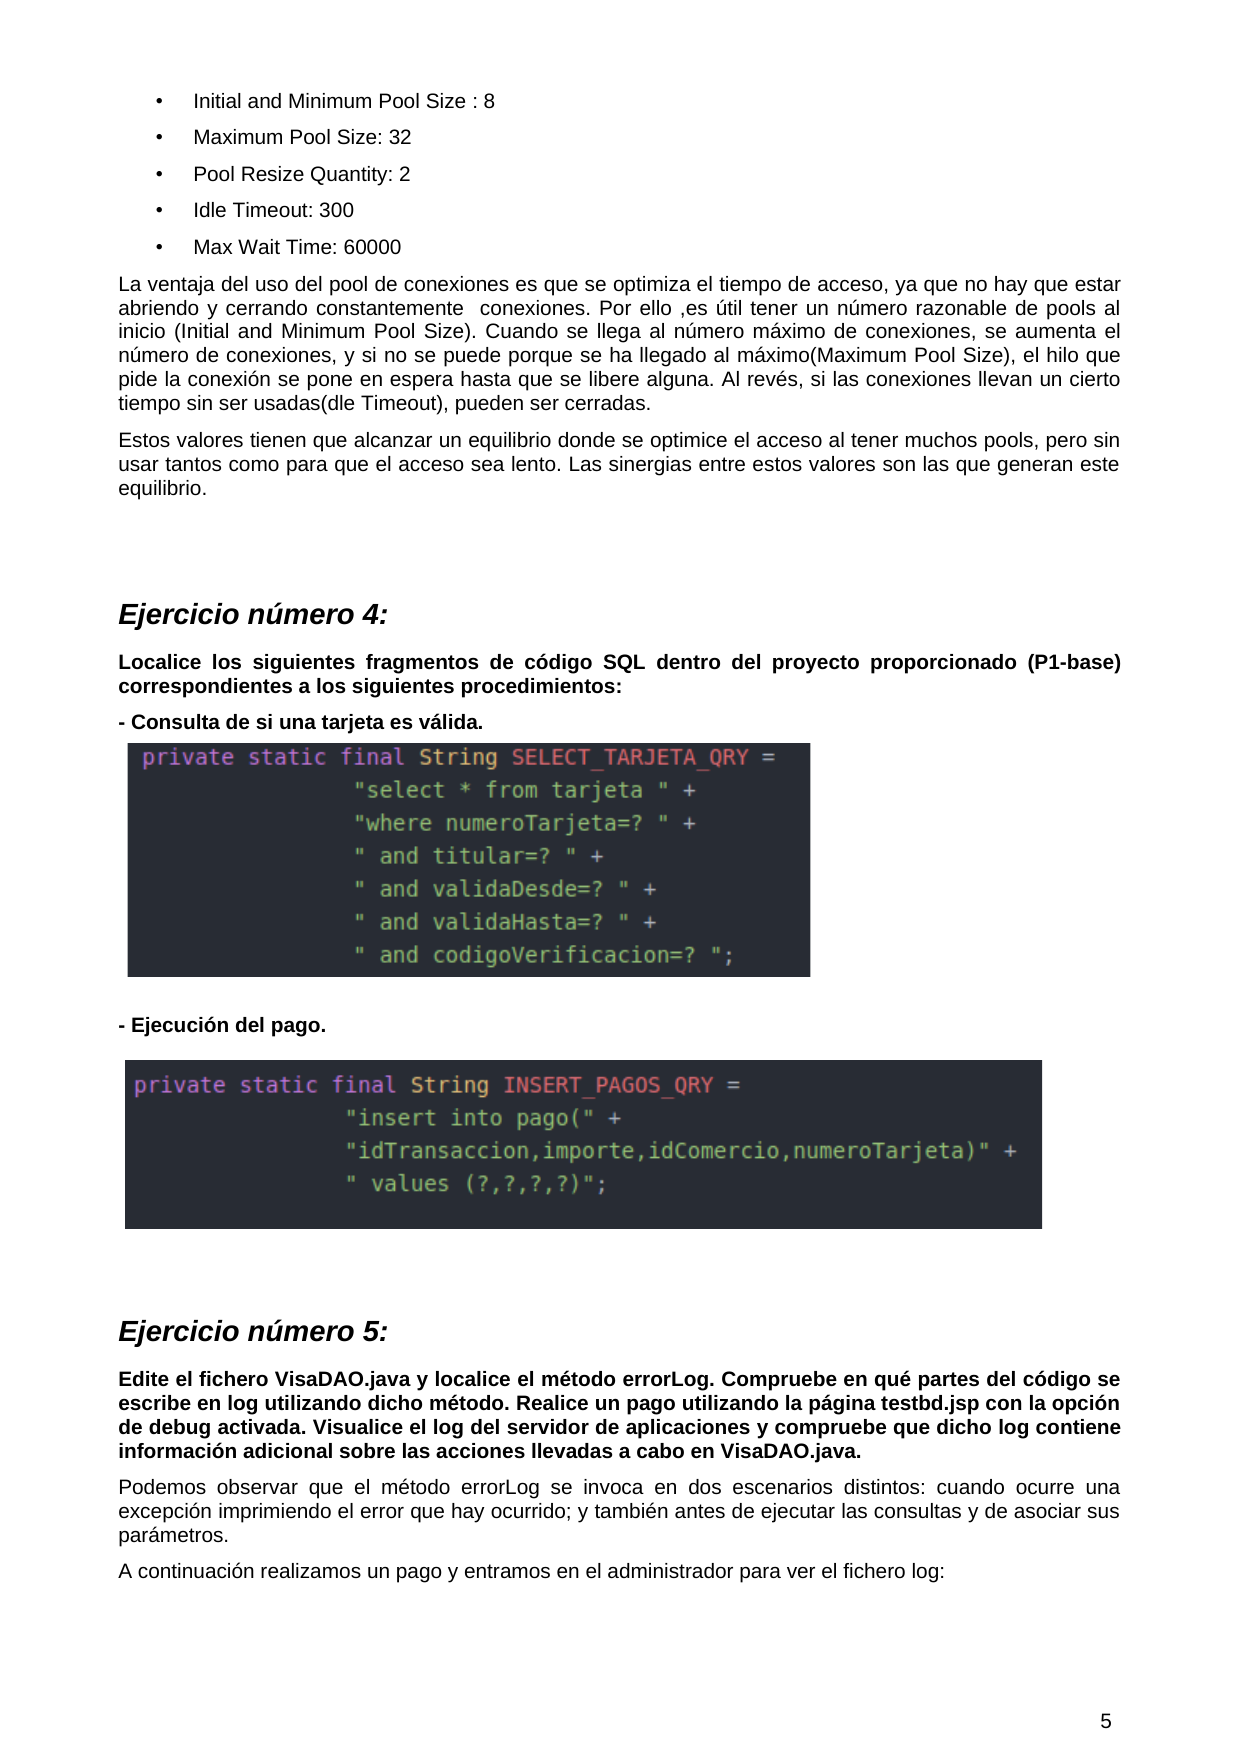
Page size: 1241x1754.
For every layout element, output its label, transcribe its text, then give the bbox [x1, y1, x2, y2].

picture [127, 743, 811, 977]
text - Ejecución del pago. [118, 1013, 1122, 1037]
text - Consulta de si una tarjeta es válida. [118, 710, 1122, 734]
list Maximum Pool Size: 32 [156, 125, 1122, 149]
list Initial and Minimum Pool Size : 8 [156, 88, 1122, 113]
subtitle Ejercicio número 4: [118, 597, 1122, 631]
list Max Wait Time: 60000 [156, 235, 1122, 259]
list Pool Resize Quantity: 2 [156, 162, 1122, 186]
text Estos valores tienen que alcanzar un equilibrio donde se optimice el acceso al tener muchos pools, pero sin usar tantos como para que el acceso sea lento. Las sinergias entre estos valores son las que generan este equilibrio. [118, 428, 1122, 499]
text A continuación realizamos un pago y entramos en el administrador para ver el fichero log: [118, 1559, 1122, 1583]
text Edite el fichero VisaDAO.java y localice el método errorLog. Compruebe en qué partes del código se escribe en log utilizando dicho método. Realice un pago utilizando la página testbd.jsp con la opción de debug activada. Visualice el log del servidor de aplicaciones y compruebe que dicho log contiene información adicional sobre las acciones llevadas a cabo en VisaDAO.java. [118, 1367, 1122, 1462]
subtitle Ejercicio número 5: [118, 1314, 1122, 1348]
picture [125, 1060, 1043, 1229]
list Idle Timeout: 300 [156, 198, 1122, 222]
text Localice los siguientes fragmentos de código SQL dentro del proyecto proporcionado (P1-base) correspondientes a los siguientes procedimientos: [118, 650, 1122, 698]
text La ventaja del uso del pool de conexiones es que se optimiza el tiempo de acceso, ya que no hay que estar abriendo y cerrando constantemente conexiones. Por ello ,es útil tener un número razonable de pools al inicio (Initial and Minimum Pool Size). Cuando se llega al número máximo de conexiones, se aumenta el número de conexiones, y si no se puede porque se ha llegado al máximo(Maximum Pool Size), el hilo que pide la conexión se pone en espera hasta que se libere alguna. Al revés, si las conexiones llevan un cierto tiempo sin ser usadas(dle Timeout), pueden ser cerradas. [118, 271, 1122, 415]
text Podemos observar que el método errorLog se invoca en dos escenarios distintos: cuando ocurre una excepción imprimiendo el error que hay ocurrido; y también antes de ejecutar las consultas y de asociar sus parámetros. [118, 1475, 1122, 1547]
